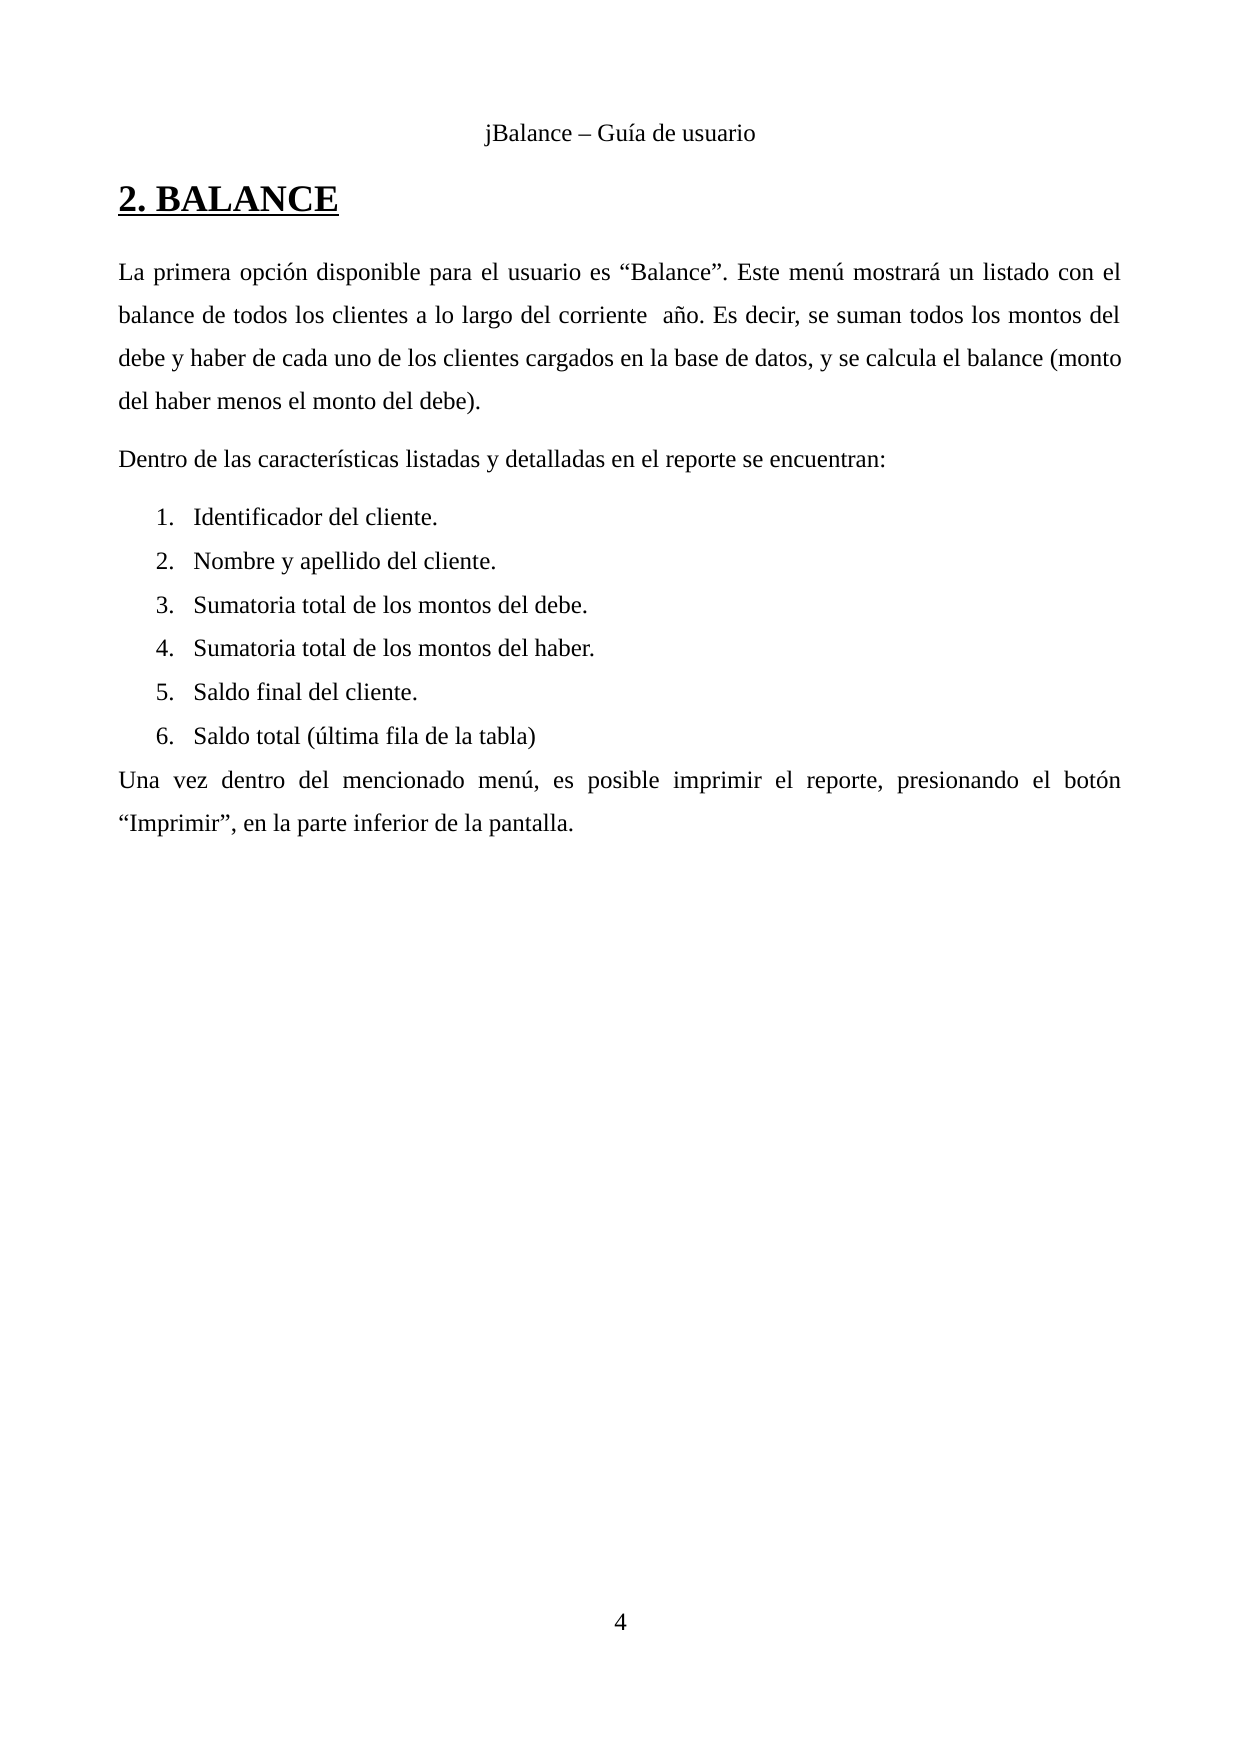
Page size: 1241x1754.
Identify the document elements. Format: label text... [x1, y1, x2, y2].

text Una vez dentro del mencionado menú, es posible imprimir el reporte, presionando el botón “Imprimir”, en la parte inferior de la pantalla. [118, 765, 1122, 837]
text 2. BALANCE [118, 177, 1122, 220]
text Dentro de las características listadas y detalladas en el reporte se encuentran: [118, 444, 1122, 473]
list Nombre y apellido del cliente. [156, 546, 1122, 575]
list Sumatoria total de los montos del debe. [156, 590, 1122, 618]
text La primera opción disponible para el usuario es “Balance”. Este menú mostrará un listado con el balance de todos los clientes a lo largo del corriente año. Es decir, se suman todos los montos del debe y haber de cada uno de los clientes cargados en la base de datos, y se calcula el balance (monto del haber menos el monto del debe). [118, 257, 1122, 415]
list Saldo total (última fila de la tabla) [156, 721, 1122, 750]
list Sumatoria total de los montos del haber. [156, 633, 1122, 662]
list Saldo final del cliente. [156, 677, 1122, 706]
list Identificador del cliente. [156, 502, 1122, 531]
